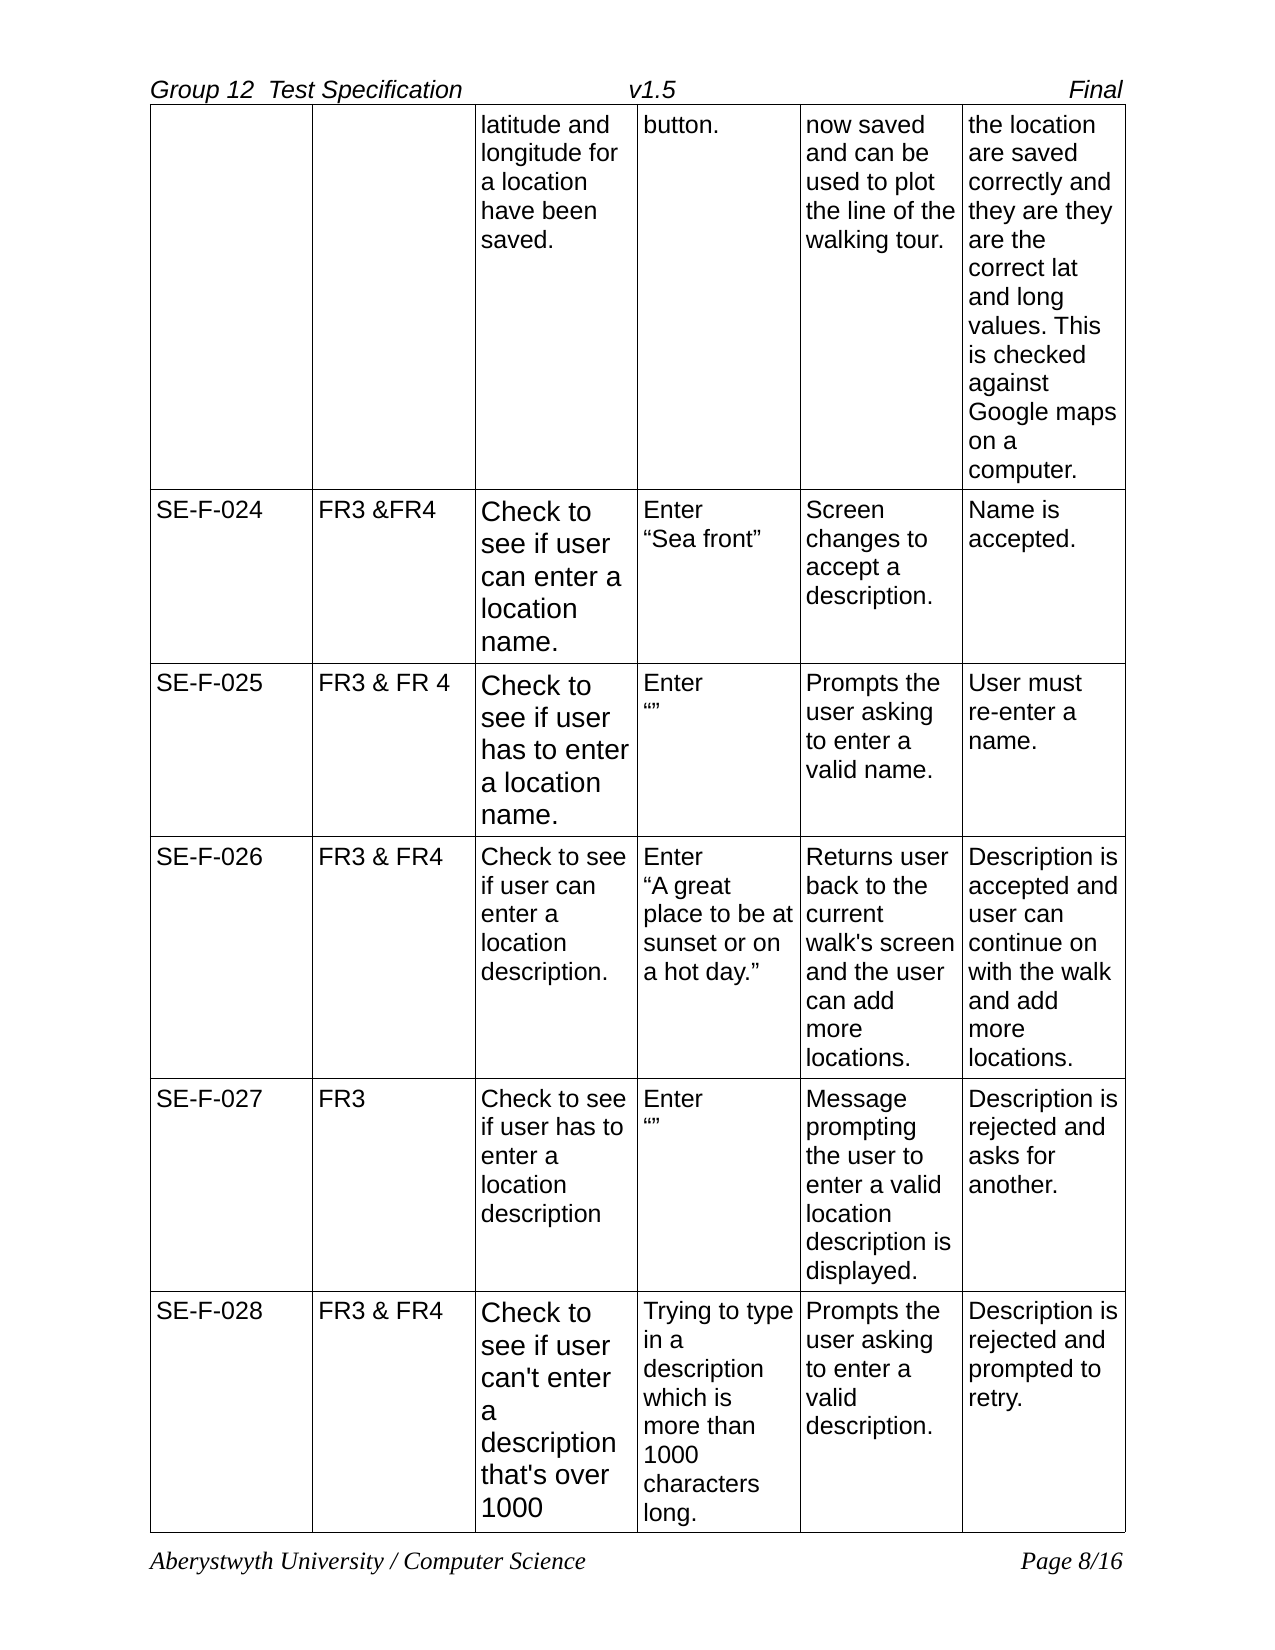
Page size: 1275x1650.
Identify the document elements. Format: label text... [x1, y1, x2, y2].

table_cell User must re-enter a name. [963, 664, 1125, 836]
table_cell FR3 & FR 4 [313, 664, 475, 836]
table_cell now saved and can be used to plot the line of the walking tour. [801, 105, 962, 489]
table_cell Screen changes to accept a description. [801, 490, 962, 663]
table_cell Prompts the user asking to enter a valid description. [801, 1292, 962, 1532]
table_cell Enter “Sea front” [638, 490, 800, 663]
table_cell Enter “A great place to be at sunset or on a hot day.” [638, 837, 800, 1078]
table_cell FR3 & FR4 [313, 837, 475, 1078]
table_cell Description is rejected and asks for another. [963, 1079, 1125, 1291]
table_cell Enter “” [638, 664, 800, 836]
table_cell Check to see if user has to enter a location description [476, 1079, 637, 1291]
table_cell the location are saved correctly and they are they are the correct lat and long values. This is checked against Google maps on a computer. [963, 105, 1125, 489]
table_cell SE-F-026 [151, 837, 312, 1078]
table_cell SE-F-024 [151, 490, 312, 663]
table_cell Check to see if user can enter a location name. [476, 490, 637, 663]
table_cell SE-F-025 [151, 664, 312, 836]
table_cell Name is accepted. [963, 490, 1125, 663]
table_cell FR3 & FR4 [313, 1292, 475, 1532]
table_cell Enter “” [638, 1079, 800, 1291]
table_cell FR3 &FR4 [313, 490, 475, 663]
table_cell Trying to type in a description which is more than 1000 characters long. [638, 1292, 800, 1532]
table_cell latitude and longitude for a location have been saved. [476, 105, 637, 489]
table_cell button. [638, 105, 800, 489]
table_cell [151, 105, 312, 489]
table_cell SE-F-028 [151, 1292, 312, 1532]
table_cell Check to see if user can enter a location description. [476, 837, 637, 1078]
table_cell Description is accepted and user can continue on with the walk and add more locations. [963, 837, 1125, 1078]
table_cell Returns user back to the current walk's screen and the user can add more locations. [801, 837, 962, 1078]
table_cell Message prompting the user to enter a valid location description is displayed. [801, 1079, 962, 1291]
table_cell FR3 [313, 1079, 475, 1291]
table_cell [313, 105, 475, 489]
table_cell Check to see if user has to enter a location name. [476, 664, 637, 836]
table_cell Description is rejected and prompted to retry. [963, 1292, 1125, 1532]
table_cell Check to see if user can't enter a description that's over 1000 [476, 1292, 637, 1532]
table_cell SE-F-027 [151, 1079, 312, 1291]
table_cell Prompts the user asking to enter a valid name. [801, 664, 962, 836]
